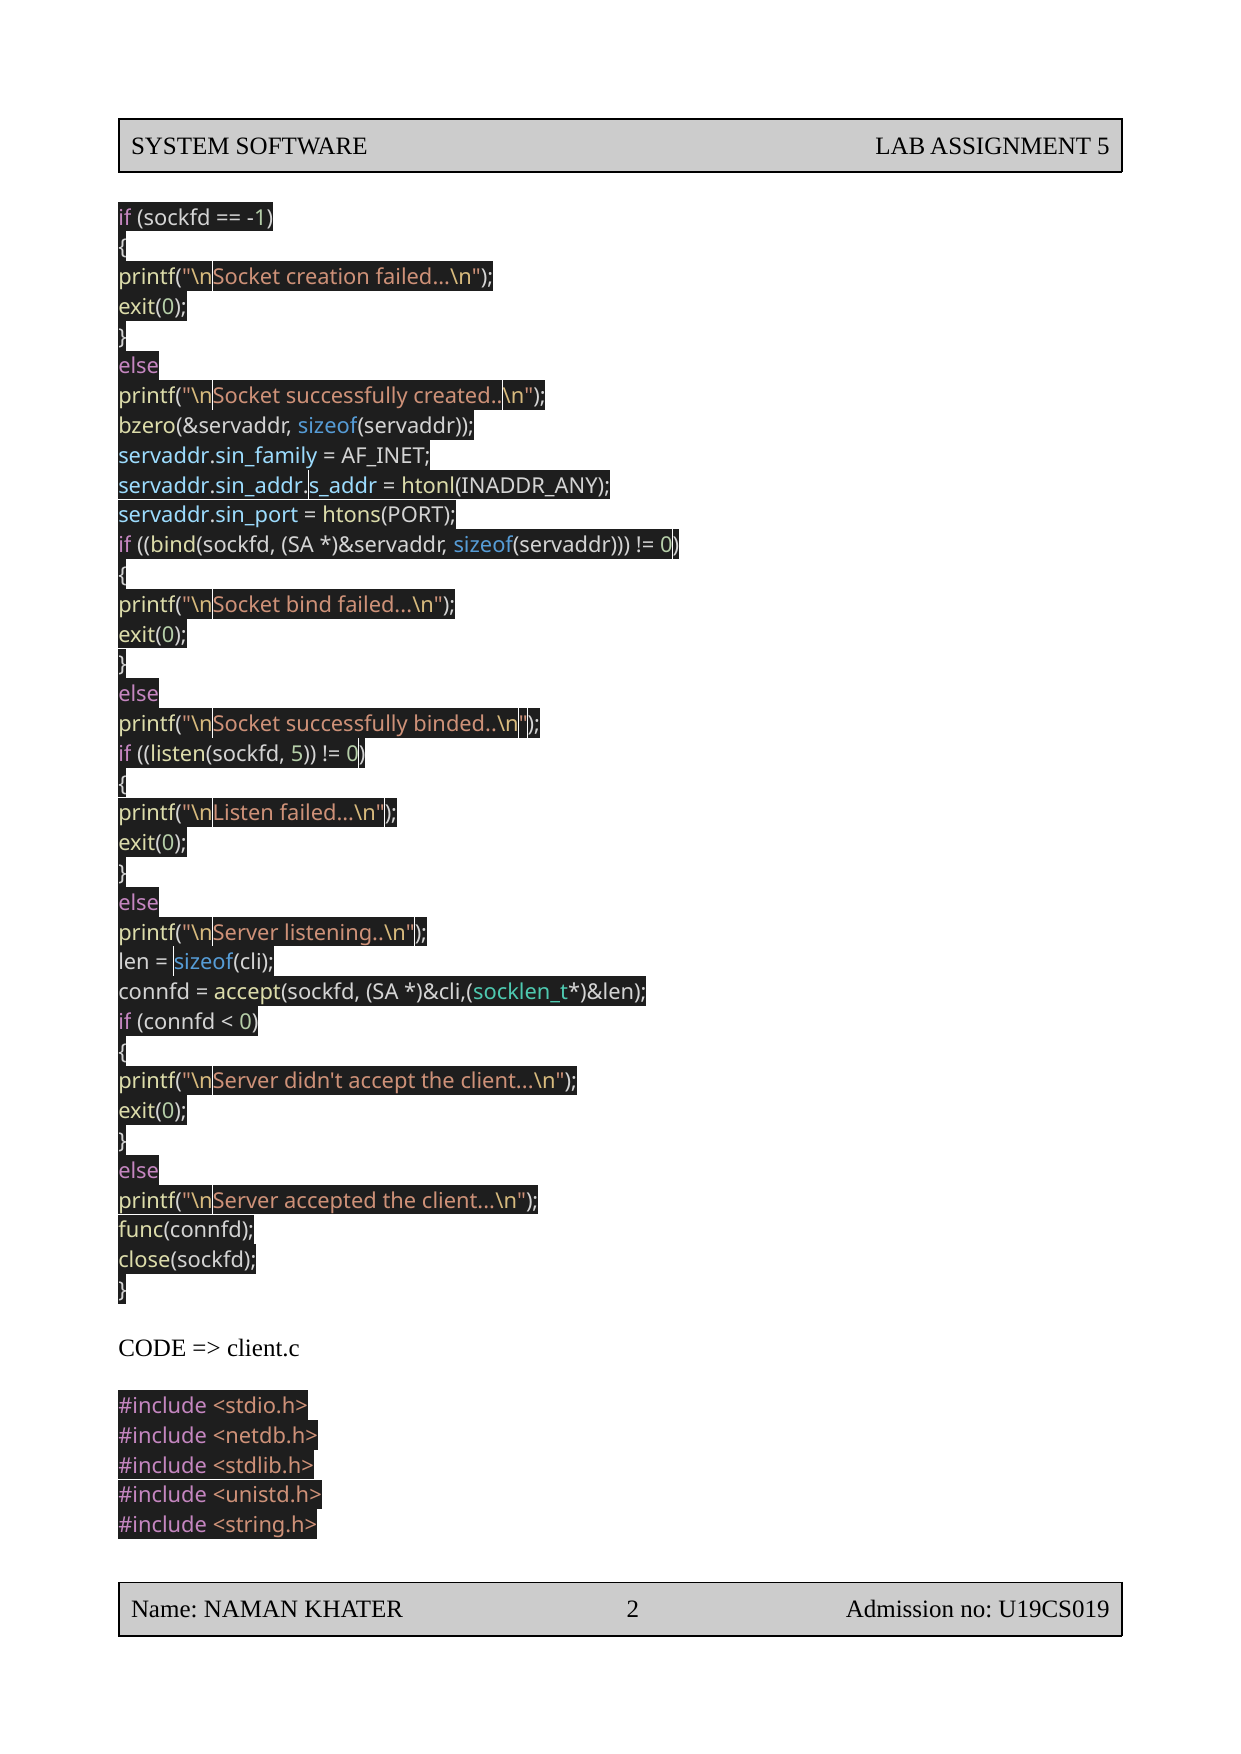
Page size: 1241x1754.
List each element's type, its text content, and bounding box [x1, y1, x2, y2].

text len = sizeof(cli); [118, 946, 1122, 976]
text printf("\nServer didn't accept the client...\n"); [118, 1066, 1122, 1095]
text close(sockfd); [118, 1244, 1122, 1274]
text #include <stdio.h> [118, 1390, 1122, 1420]
text else [118, 887, 1122, 917]
text printf("\nSocket bind failed...\n"); [118, 589, 1122, 619]
text } [118, 857, 1122, 887]
text else [118, 678, 1122, 708]
text if (connfd < 0) [118, 1006, 1122, 1036]
text { [118, 768, 1122, 797]
text exit(0); [118, 827, 1122, 857]
text exit(0); [118, 619, 1122, 648]
text { [118, 1036, 1122, 1066]
text printf("\nServer accepted the client...\n"); [118, 1185, 1122, 1214]
text if ((bind(sockfd, (SA *)&servaddr, sizeof(servaddr))) != 0) [118, 529, 1122, 559]
text } [118, 1274, 1122, 1304]
text } [118, 321, 1122, 351]
text printf("\nListen failed...\n"); [118, 797, 1122, 827]
text bzero(&servaddr, sizeof(servaddr)); [118, 410, 1122, 440]
text servaddr.sin_port = htons(PORT); [118, 499, 1122, 529]
text printf("\nSocket creation failed...\n"); [118, 261, 1122, 291]
text servaddr.sin_family = AF_INET; [118, 440, 1122, 470]
text printf("\nServer listening..\n"); [118, 917, 1122, 946]
text func(connfd); [118, 1214, 1122, 1244]
text CODE => client.c [118, 1333, 1122, 1361]
text exit(0); [118, 1095, 1122, 1125]
text } [118, 1125, 1122, 1155]
text #include <string.h> [118, 1509, 1122, 1539]
text if ((listen(sockfd, 5)) != 0) [118, 738, 1122, 768]
text #include <stdlib.h> [118, 1450, 1122, 1479]
text if (sockfd == -1) [118, 202, 1122, 231]
text servaddr.sin_addr.s_addr = htonl(INADDR_ANY); [118, 470, 1122, 499]
text connfd = accept(sockfd, (SA *)&cli,(socklen_t*)&len); [118, 976, 1122, 1006]
text exit(0); [118, 291, 1122, 321]
text #include <unistd.h> [118, 1479, 1122, 1509]
text else [118, 1155, 1122, 1185]
text #include <netdb.h> [118, 1420, 1122, 1450]
text printf("\nSocket successfully created..\n"); [118, 380, 1122, 410]
text { [118, 231, 1122, 261]
text printf("\nSocket successfully binded..\n"); [118, 708, 1122, 738]
text } [118, 648, 1122, 678]
text { [118, 559, 1122, 589]
text else [118, 351, 1122, 380]
